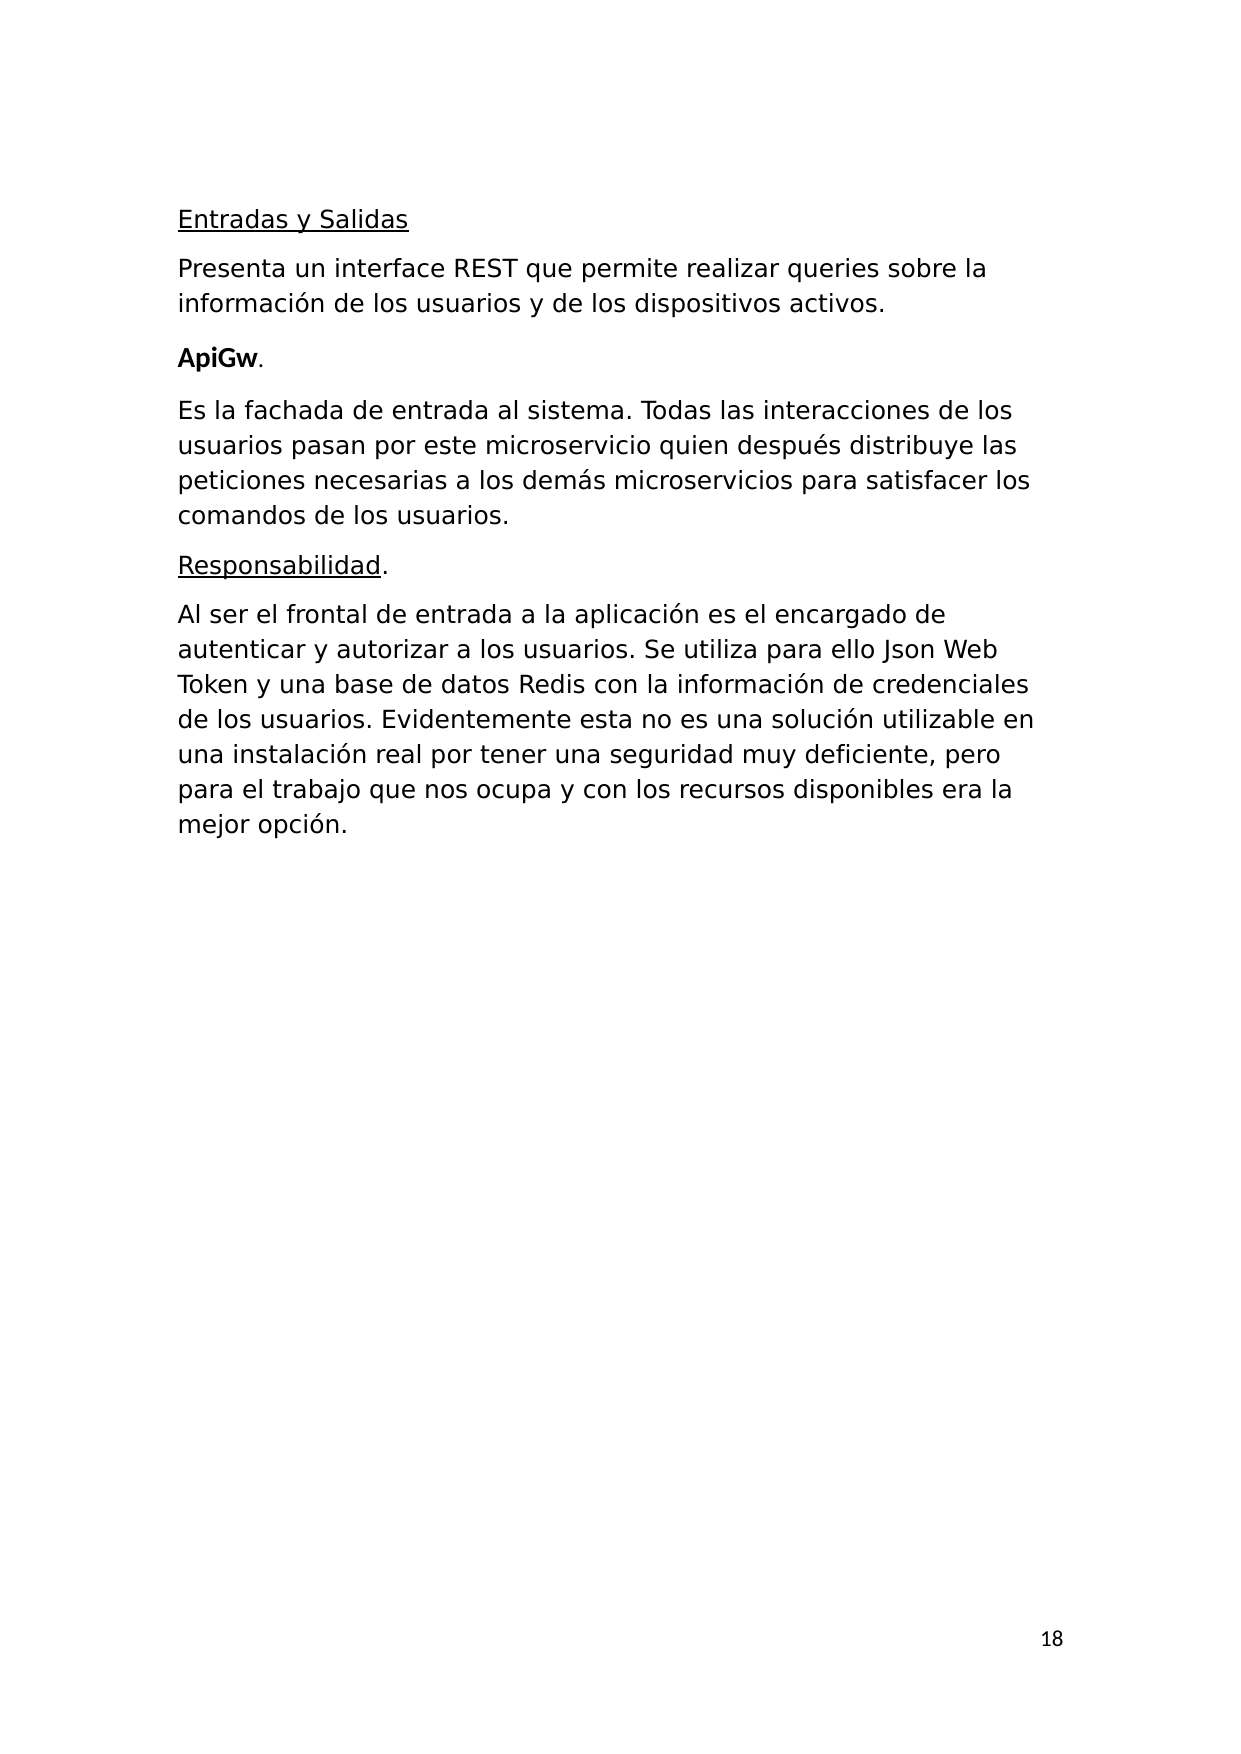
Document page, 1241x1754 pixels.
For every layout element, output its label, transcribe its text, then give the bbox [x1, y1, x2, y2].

text Responsabilidad. [177, 551, 1063, 580]
text Presenta un interface REST que permite realizar queries sobre la información de los usuarios y de los dispositivos activos. [177, 255, 1063, 319]
text ApiGw. [177, 339, 1063, 375]
text Al ser el frontal de entrada a la aplicación es el encargado de autenticar y autorizar a los usuarios. Se utiliza para ello Json Web Token y una base de datos Redis con la información de credenciales de los usuarios. Evidentemente esta no es una solución utilizable en una instalación real por tener una seguridad muy deficiente, pero para el trabajo que nos ocupa y con los recursos disponibles era la mejor opción. [177, 601, 1063, 840]
text Entradas y Salidas [177, 205, 1063, 234]
text Es la fachada de entrada al sistema. Todas las interacciones de los usuarios pasan por este microservicio quien después distribuye las peticiones necesarias a los demás microservicios para satisfacer los comandos de los usuarios. [177, 397, 1063, 531]
